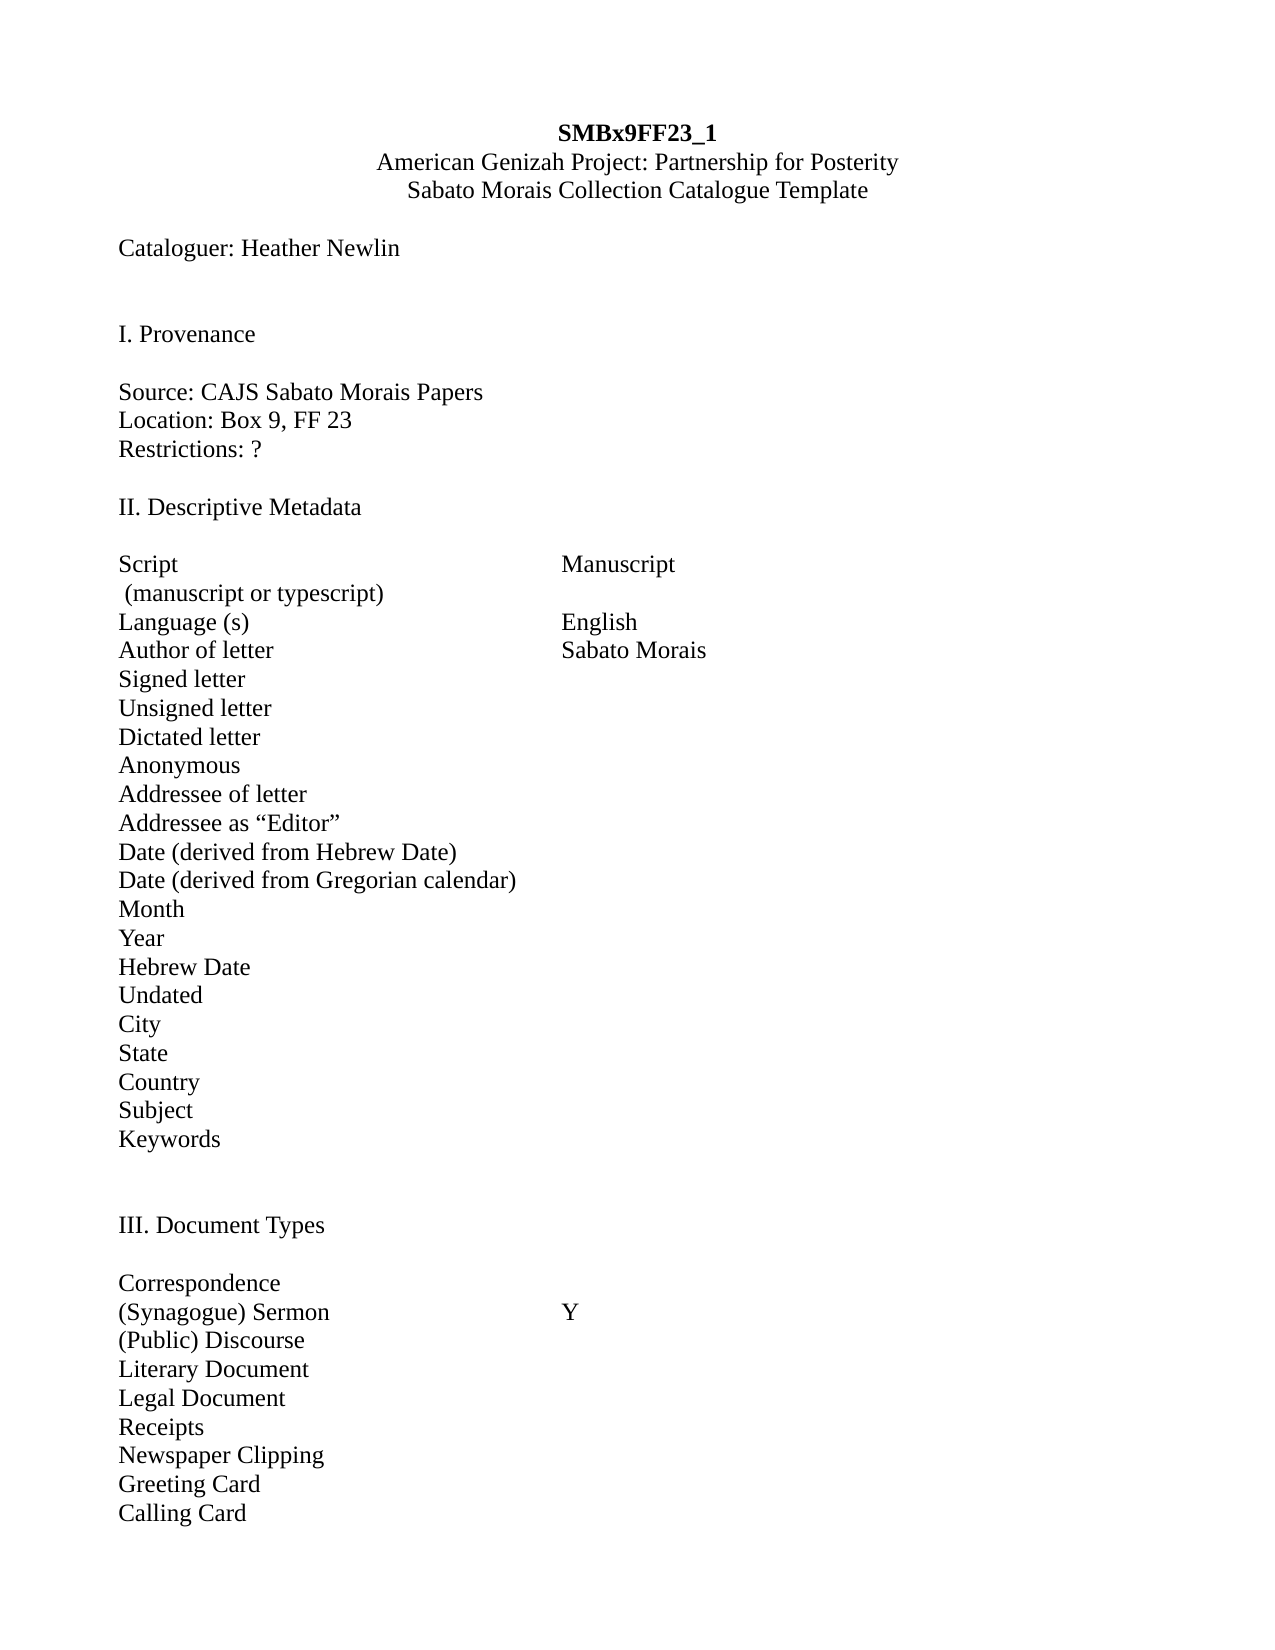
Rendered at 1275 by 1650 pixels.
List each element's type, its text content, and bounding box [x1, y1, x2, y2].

text City [118, 1009, 1157, 1038]
text Addressee as “Editor” [118, 808, 1157, 837]
text II. Descriptive Metadata [118, 492, 1157, 521]
text Receipts [118, 1412, 1157, 1441]
text Date (derived from Gregorian calendar) [118, 866, 1157, 894]
text Year [118, 923, 1157, 952]
text (Public) Discourse [118, 1326, 1157, 1354]
text Cataloguer: Heather Newlin [118, 233, 1157, 262]
text Calling Card [118, 1498, 1157, 1527]
text Newspaper Clipping [118, 1441, 1157, 1469]
text Unsigned letter [118, 693, 1157, 722]
text Keywords [118, 1124, 1157, 1153]
text Country [118, 1067, 1157, 1096]
text Correspondence [118, 1268, 1157, 1297]
text Sabato Morais Collection Catalogue Template [118, 176, 1157, 204]
text III. Document Types [118, 1211, 1157, 1239]
text State [118, 1038, 1157, 1067]
text Month [118, 894, 1157, 923]
text Script Manuscript [118, 549, 1157, 578]
text Anonymous [118, 751, 1157, 779]
text Date (derived from Hebrew Date) [118, 837, 1157, 866]
text SMBx9FF23_1 [118, 118, 1157, 147]
text American Genizah Project: Partnership for Posterity [118, 147, 1157, 176]
text Location: Box 9, FF 23 [118, 406, 1157, 434]
text Signed letter [118, 664, 1157, 693]
text Hebrew Date [118, 952, 1157, 981]
text Subject [118, 1096, 1157, 1124]
text Source: CAJS Sabato Morais Papers [118, 377, 1157, 406]
text Dictated letter [118, 722, 1157, 751]
text Literary Document [118, 1354, 1157, 1383]
text Addressee of letter [118, 779, 1157, 808]
text I. Provenance [118, 319, 1157, 348]
text (manuscript or typescript) [118, 578, 1157, 607]
text Language (s) English [118, 607, 1157, 636]
text Legal Document [118, 1383, 1157, 1412]
text (Synagogue) Sermon Y [118, 1297, 1157, 1326]
text Restrictions: ? [118, 434, 1157, 463]
text Author of letter Sabato Morais [118, 636, 1157, 664]
text Undated [118, 981, 1157, 1009]
text Greeting Card [118, 1469, 1157, 1498]
